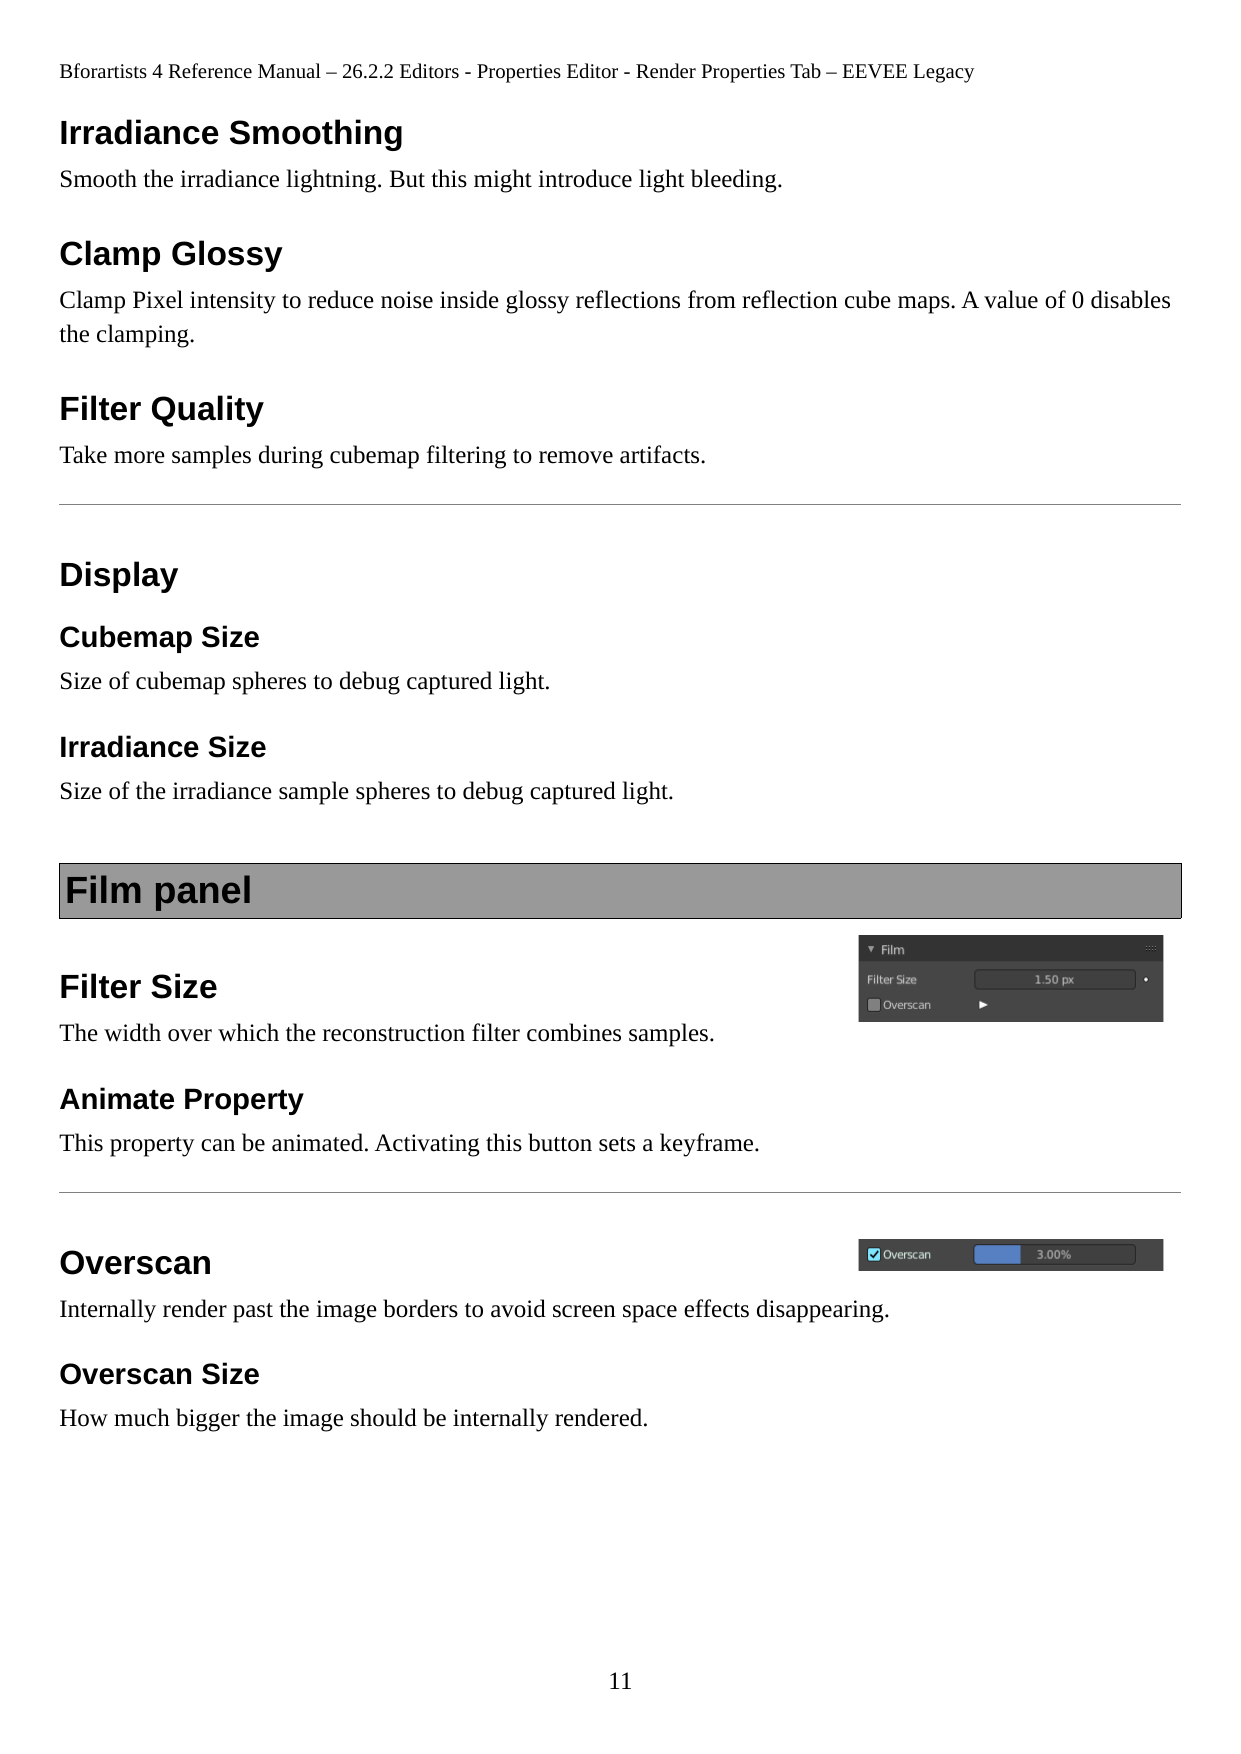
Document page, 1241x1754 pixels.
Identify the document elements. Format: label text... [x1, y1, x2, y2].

text The width over which the reconstruction filter combines samples. [59, 1018, 1181, 1047]
text How much bigger the image should be internally rendered. [59, 1403, 1181, 1432]
subtitle Irradiance Smoothing [59, 113, 1181, 151]
subtitle Cubemap Size [59, 620, 1181, 654]
subtitle Overscan [59, 1242, 1181, 1281]
subtitle Filter Size [59, 967, 858, 1006]
text Smooth the irradiance lightning. But this might introduce light bleeding. [59, 164, 1181, 192]
picture [858, 1239, 1164, 1271]
subtitle Filter Quality [59, 389, 1181, 428]
subtitle Display [59, 554, 1181, 593]
table_header Film panel [60, 864, 1181, 918]
subtitle Clamp Glossy [59, 234, 1181, 272]
text Size of the irradiance sample spheres to debug captured light. [59, 776, 1181, 805]
text Size of cubemap spheres to debug captured light. [59, 666, 1181, 695]
subtitle Irradiance Size [59, 730, 1181, 764]
text Clamp Pixel intensity to reduce noise inside glossy reflections from reflection cube maps. A value of 0 disables the clamping. [59, 285, 1181, 348]
picture [858, 935, 1164, 1022]
text This property can be animated. Activating this button sets a keyframe. [59, 1128, 1181, 1157]
subtitle [1164, 967, 1181, 1006]
subtitle Animate Property [59, 1082, 1181, 1116]
subtitle Overscan Size [59, 1357, 1181, 1391]
text Take more samples during cubemap filtering to remove artifacts. [59, 440, 1181, 469]
text Internally render past the image borders to avoid screen space effects disappearing. [59, 1294, 1181, 1322]
